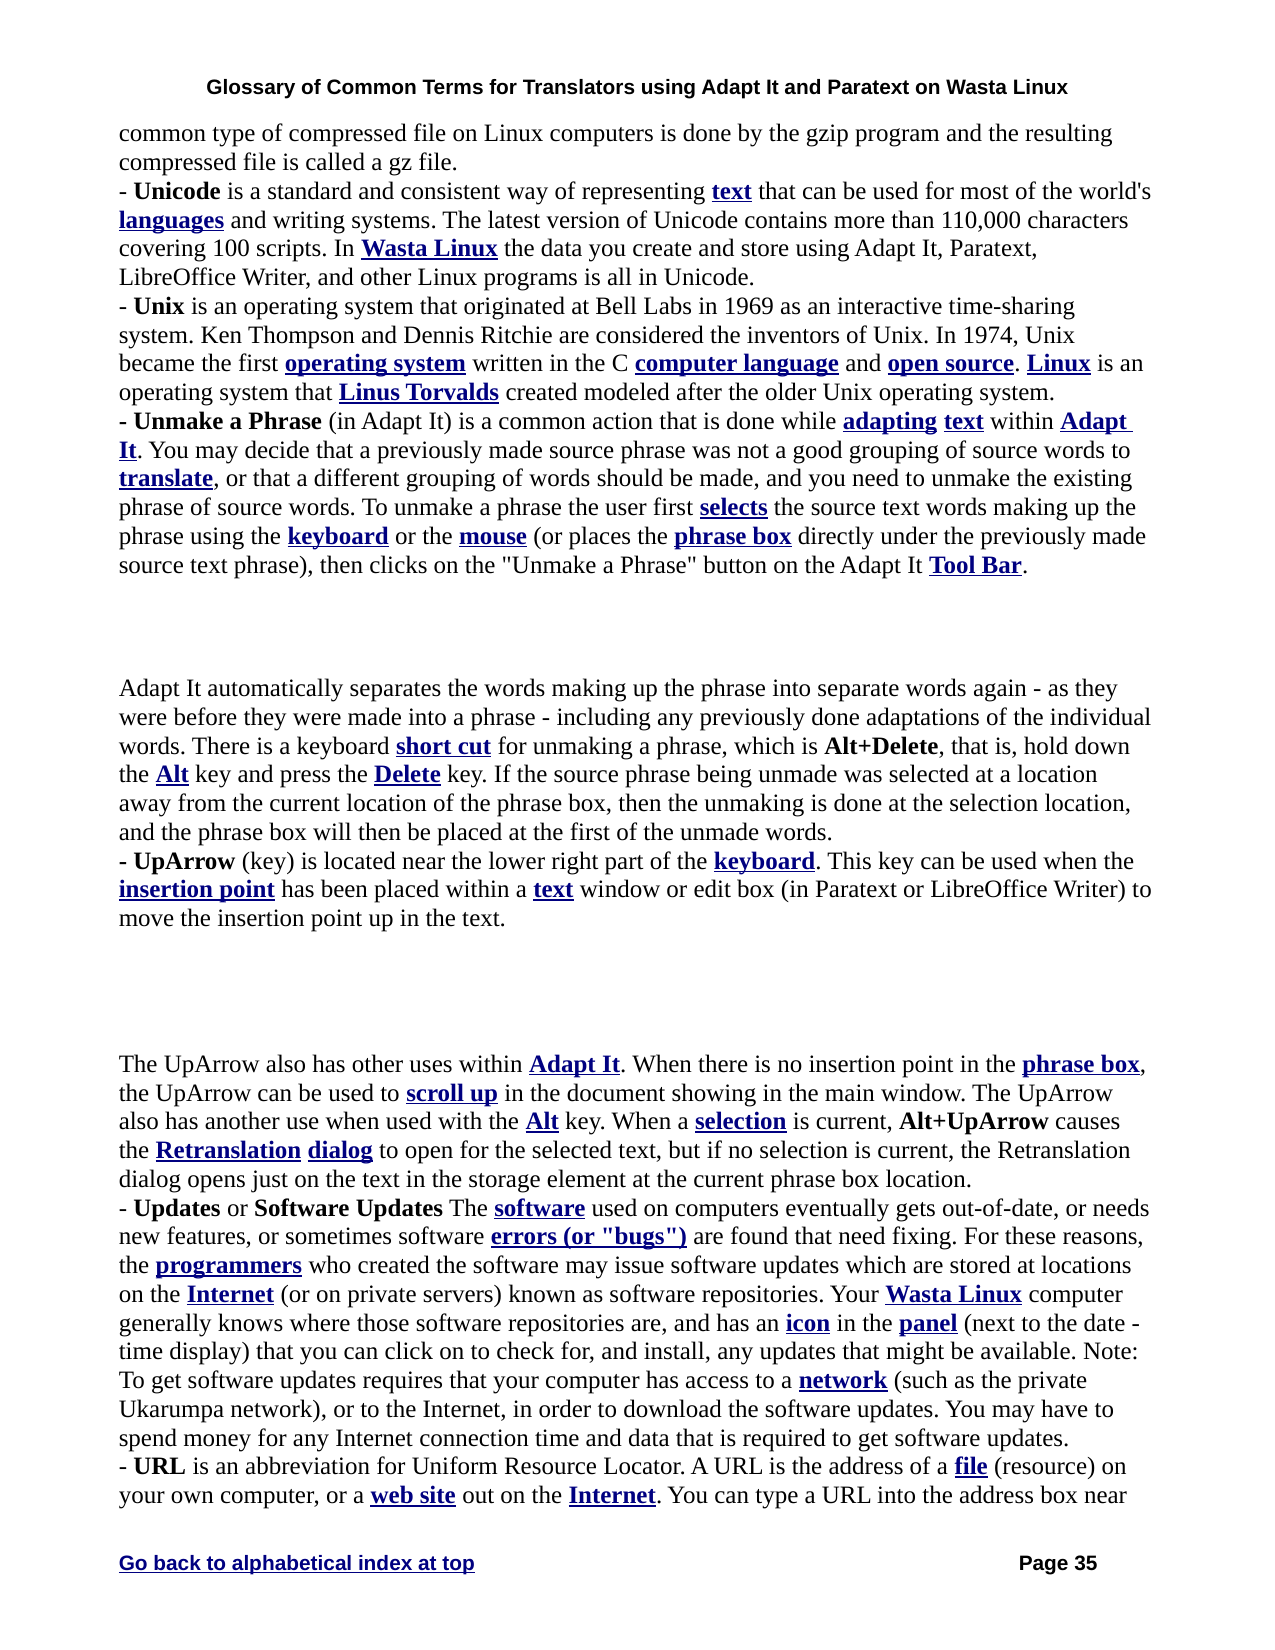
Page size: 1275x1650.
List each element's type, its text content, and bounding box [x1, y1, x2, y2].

text - Unicode is a standard and consistent way of representing text that can be used for most of the world's languages and writing systems. The latest version of Unicode contains more than 110,000 characters covering 100 scripts. In Wasta Linux the data you create and store using Adapt It, Paratext, LibreOffice Writer, and other Linux programs is all in Unicode. [118, 176, 1156, 291]
text - Unix is an operating system that originated at Bell Labs in 1969 as an interactive time-sharing system. Ken Thompson and Dennis Ritchie are considered the inventors of Unix. In 1974, Unix became the first operating system written in the C computer language and open source. Linux is an operating system that Linus Torvalds created modeled after the older Unix operating system. [118, 291, 1156, 406]
text common type of compressed file on Linux computers is done by the gzip program and the resulting compressed file is called a gz file. [118, 118, 1156, 176]
text - URL is an abbreviation for Uniform Resource Locator. A URL is the address of a file (resource) on your own computer, or a web site out on the Internet. You can type a URL into the address box near [118, 1451, 1156, 1509]
text - Updates or Software Updates The software used on computers eventually gets out-of-date, or needs new features, or sometimes software errors (or "bugs") are found that need fixing. For these reasons, the programmers who created the software may issue software updates which are stored at locations on the Internet (or on private servers) known as software repositories. Your Wasta Linux computer generally knows where those software repositories are, and has an icon in the panel (next to the date -time display) that you can click on to check for, and install, any updates that might be available. Note: To get software updates requires that your computer has access to a network (such as the private Ukarumpa network), or to the Internet, in order to download the software updates. You may have to spend money for any Internet connection time and data that is required to get software updates. [118, 1193, 1156, 1451]
text Adapt It automatically separates the words making up the phrase into separate words again - as they were before they were made into a phrase - including any previously done adaptations of the individual words. There is a keyboard short cut for unmaking a phrase, which is Alt+Delete, that is, hold down the Alt key and press the Delete key. If the source phrase being unmade was selected at a location away from the current location of the phrase box, then the unmaking is done at the selection location, and the phrase box will then be placed at the first of the unmade words. [118, 578, 1156, 846]
text - UpArrow (key) is located near the lower right part of the keyboard. This key can be used when the insertion point has been placed within a text window or edit box (in Paratext or LibreOffice Writer) to move the insertion point up in the text. [118, 846, 1156, 932]
text The UpArrow also has other uses within Adapt It. When there is no insertion point in the phrase box, the UpArrow can be used to scroll up in the document showing in the main window. The UpArrow also has another use when used with the Alt key. When a selection is current, Alt+UpArrow causes the Retranslation dialog to open for the selected text, but if no selection is current, the Retranslation dialog opens just on the text in the storage element at the current phrase box location. [118, 932, 1156, 1193]
text - Unmake a Phrase (in Adapt It) is a common action that is done while adapting text within Adapt It. You may decide that a previously made source phrase was not a good grouping of source words to translate, or that a different grouping of words should be made, and you need to unmake the existing phrase of source words. To unmake a phrase the user first selects the source text words making up the phrase using the keyboard or the mouse (or places the phrase box directly under the previously made source text phrase), then clicks on the "Unmake a Phrase" button on the Adapt It Tool Bar. [118, 406, 1156, 578]
